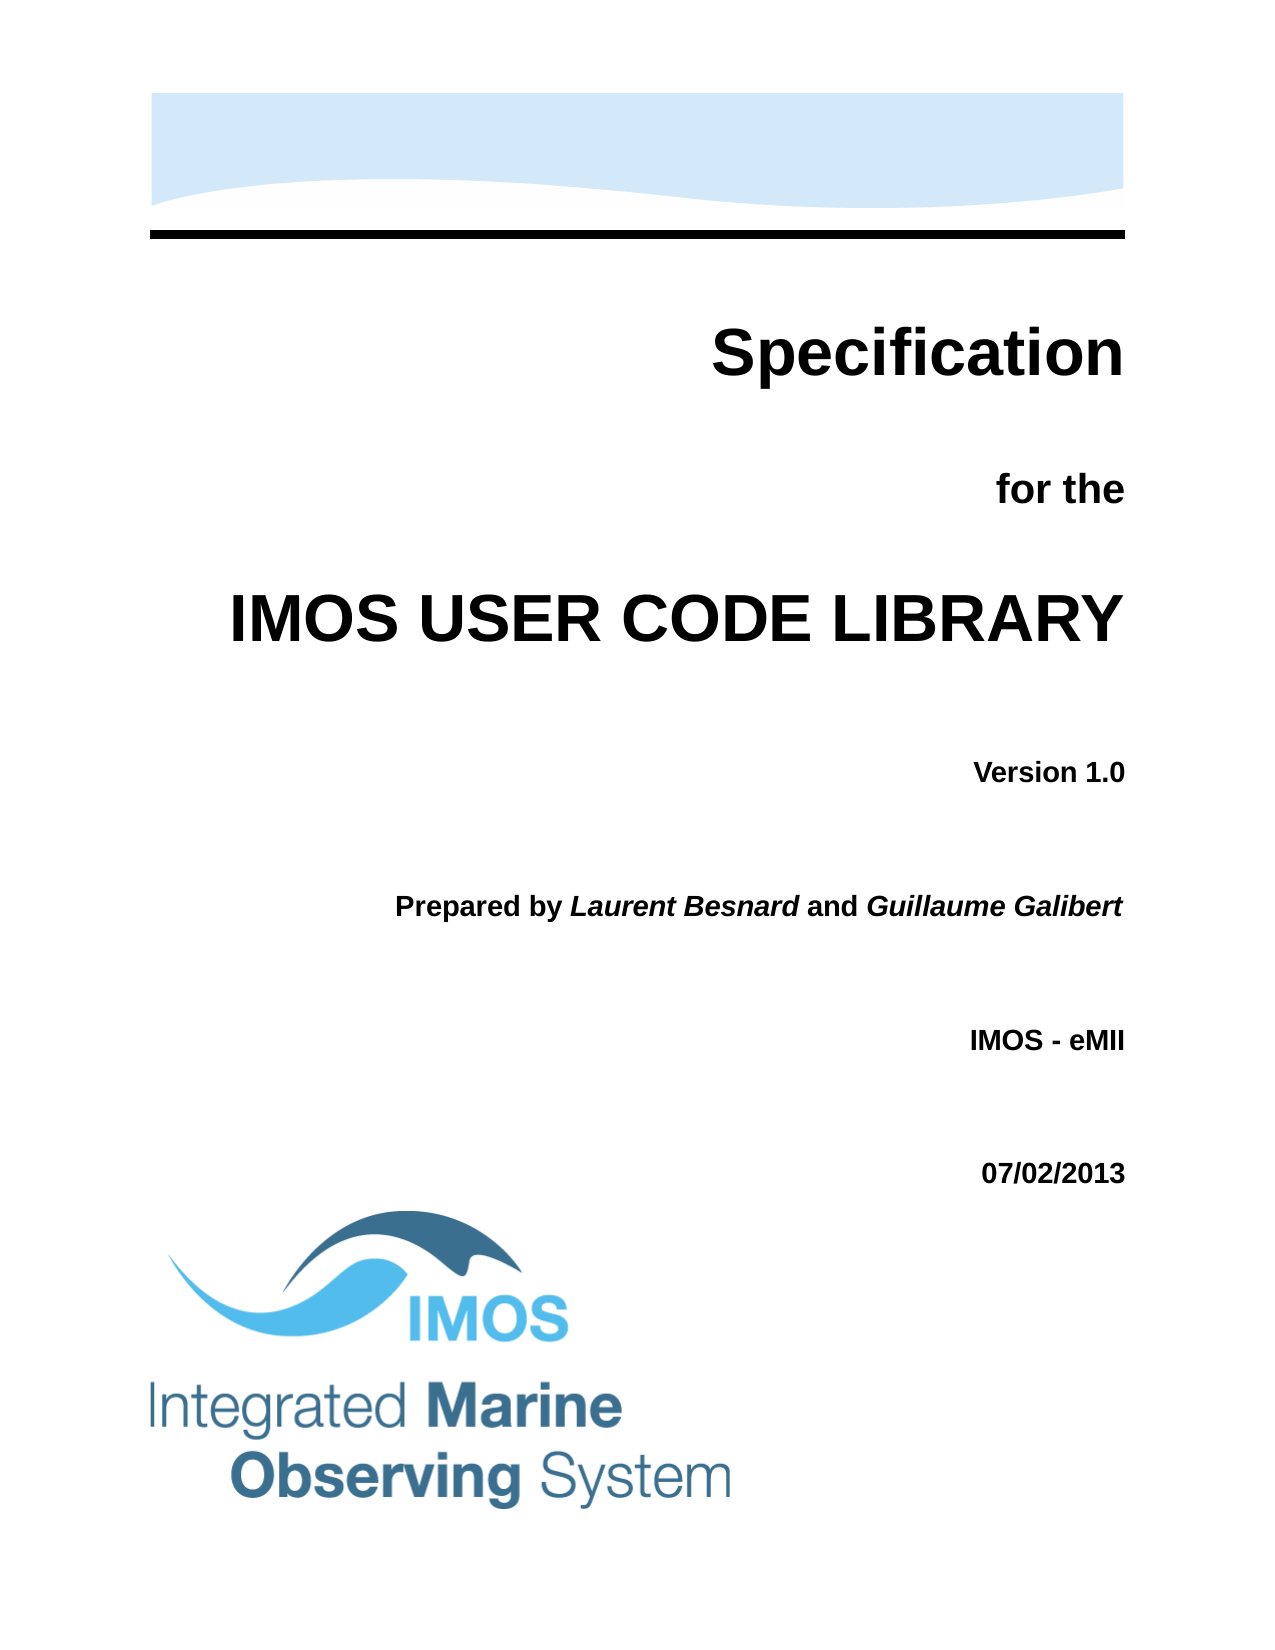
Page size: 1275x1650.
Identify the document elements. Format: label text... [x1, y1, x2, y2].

subtitle for the [150, 465, 1125, 513]
subtitle IMOS USER CODE LIBRARY [150, 579, 1125, 655]
text Prepared by Laurent Besnard and Guillaume Galibert [150, 889, 1125, 922]
text IMOS - eMII [150, 1022, 1125, 1056]
text Version 1.0 [150, 755, 1125, 789]
picture [151, 93, 1124, 208]
text 07/02/2013 [150, 1156, 1125, 1189]
subtitle Specification [150, 314, 1125, 390]
picture [150, 1211, 730, 1509]
